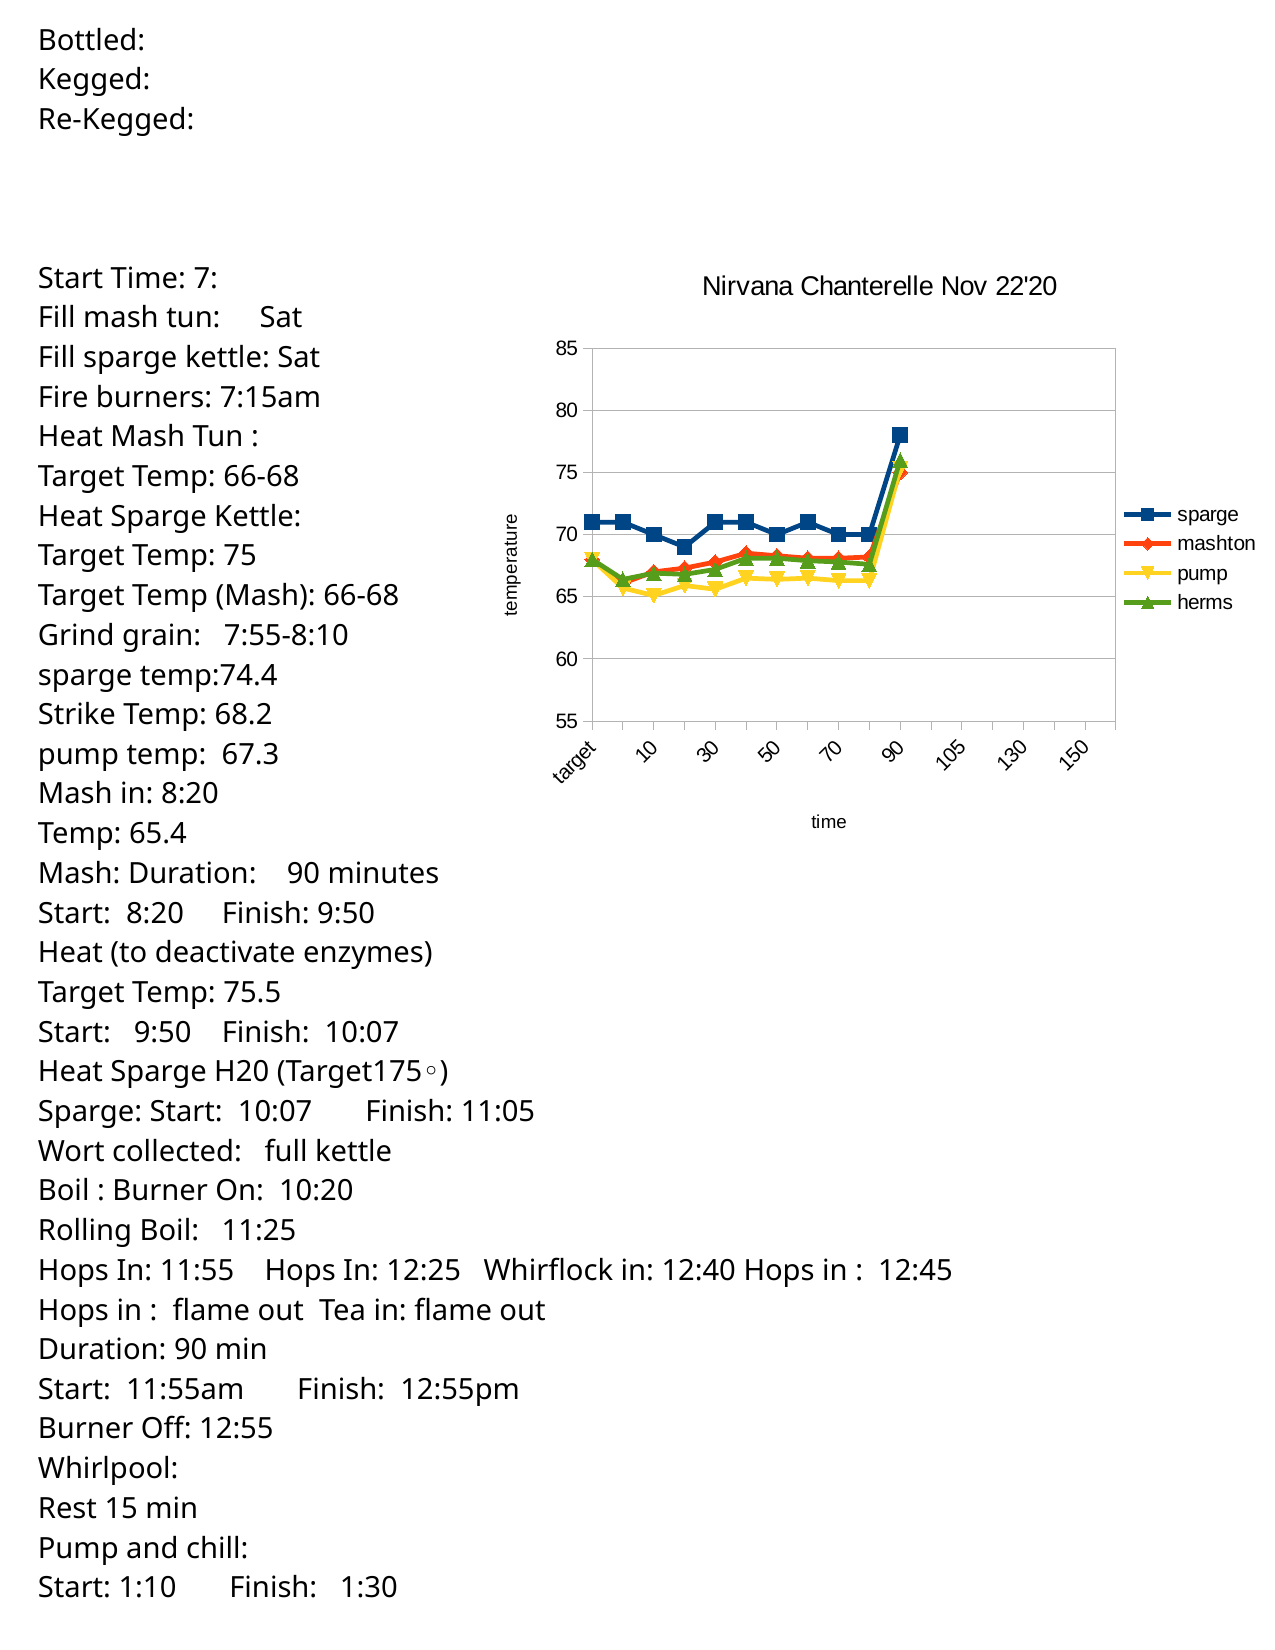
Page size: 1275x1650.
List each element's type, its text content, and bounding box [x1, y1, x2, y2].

text Sparge: Start: 10:07 Finish: 11:05 [38, 1090, 1237, 1130]
text Heat Sparge Kettle: [38, 495, 592, 535]
text Target Temp: 75 [1116, 535, 1237, 574]
text [1116, 654, 1237, 693]
text [896, 473, 1115, 495]
text Target Temp: 75 [593, 535, 871, 574]
text Grind grain: 7:55-8:10 [38, 614, 592, 654]
text [1116, 416, 1237, 455]
text sparge temp:74.4 [38, 654, 592, 693]
text Heat Sparge Kettle: [593, 495, 878, 534]
text Heat Sparge Kettle: [885, 495, 1115, 534]
text Heat Mash Tun : [38, 416, 592, 455]
text Whirlpool: [38, 1447, 1237, 1487]
text Target Temp: 66-68 [38, 455, 592, 495]
text Target Temp (Mash): 66-68 [1116, 574, 1237, 614]
text Target Temp: 75 [38, 535, 592, 574]
text [902, 455, 1115, 472]
text [593, 614, 1115, 654]
text Re-Kegged: [38, 98, 1237, 138]
text Target Temp: 75.5 [38, 971, 1237, 1011]
text Hops in : flame out Tea in: flame out [38, 1289, 1237, 1328]
text Start: 1:10 Finish: 1:30 [38, 1567, 1237, 1606]
text Fire burners: 7:15am [38, 376, 592, 416]
text Duration: 90 min [38, 1328, 1237, 1368]
text [593, 416, 1115, 455]
text [1116, 614, 1237, 654]
text Target Temp (Mash): 66-68 [593, 574, 622, 596]
text Fill mash tun: Sat [38, 297, 1237, 336]
text Boil : Burner On: 10:20 [38, 1170, 1237, 1209]
text Start Time: 7: [38, 257, 1237, 297]
text Heat (to deactivate enzymes) [38, 932, 1237, 971]
text [1116, 376, 1237, 416]
text Hops In: 11:55 Hops In: 12:25 Whirflock in: 12:40 Hops in : 12:45 [38, 1249, 1237, 1289]
text [593, 455, 891, 472]
text Mash: Duration: 90 minutes [38, 852, 1237, 892]
text Heat Sparge Kettle: [1116, 495, 1237, 535]
text Target Temp: 75 [721, 561, 869, 574]
text Target Temp (Mash): 66-68 [717, 574, 1115, 596]
text Rest 15 min [38, 1487, 1237, 1527]
text [593, 654, 1115, 658]
text [593, 659, 1115, 693]
text [593, 473, 885, 495]
text Target Temp (Mash): 66-68 [38, 574, 592, 614]
text Target Temp (Mash): 66-68 [593, 597, 1115, 614]
text Burner Off: 12:55 [38, 1408, 1237, 1447]
text Temp: 65.4 [38, 812, 1237, 852]
text Strike Temp: 68.2 [38, 693, 1237, 733]
text Fill sparge kettle: Sat [38, 336, 1237, 376]
text Rolling Boil: 11:25 [38, 1209, 1237, 1249]
text Mash in: 8:20 [38, 773, 1237, 812]
text Target Temp (Mash): 66-68 [630, 576, 679, 591]
text Kegged: [38, 58, 1237, 98]
text Bottled: [38, 19, 1237, 58]
text Heat Sparge H20 (Target175◦) [38, 1051, 1237, 1090]
text [1116, 455, 1237, 495]
text [593, 376, 1115, 410]
text Pump and chill: [38, 1527, 1237, 1567]
text Target Temp (Mash): 66-68 [690, 574, 741, 585]
text Heat Sparge Kettle: [706, 525, 766, 534]
text Start: 11:55am Finish: 12:55pm [38, 1368, 1237, 1408]
text Start: 9:50 Finish: 10:07 [38, 1011, 1237, 1051]
text Target Temp: 75 [875, 535, 1115, 574]
text pump temp: 67.3 [38, 733, 1237, 773]
text [593, 411, 1115, 416]
text Wort collected: full kettle [38, 1130, 1237, 1170]
text Heat Sparge Kettle: [593, 525, 643, 534]
text Start: 8:20 Finish: 9:50 [38, 892, 1237, 932]
